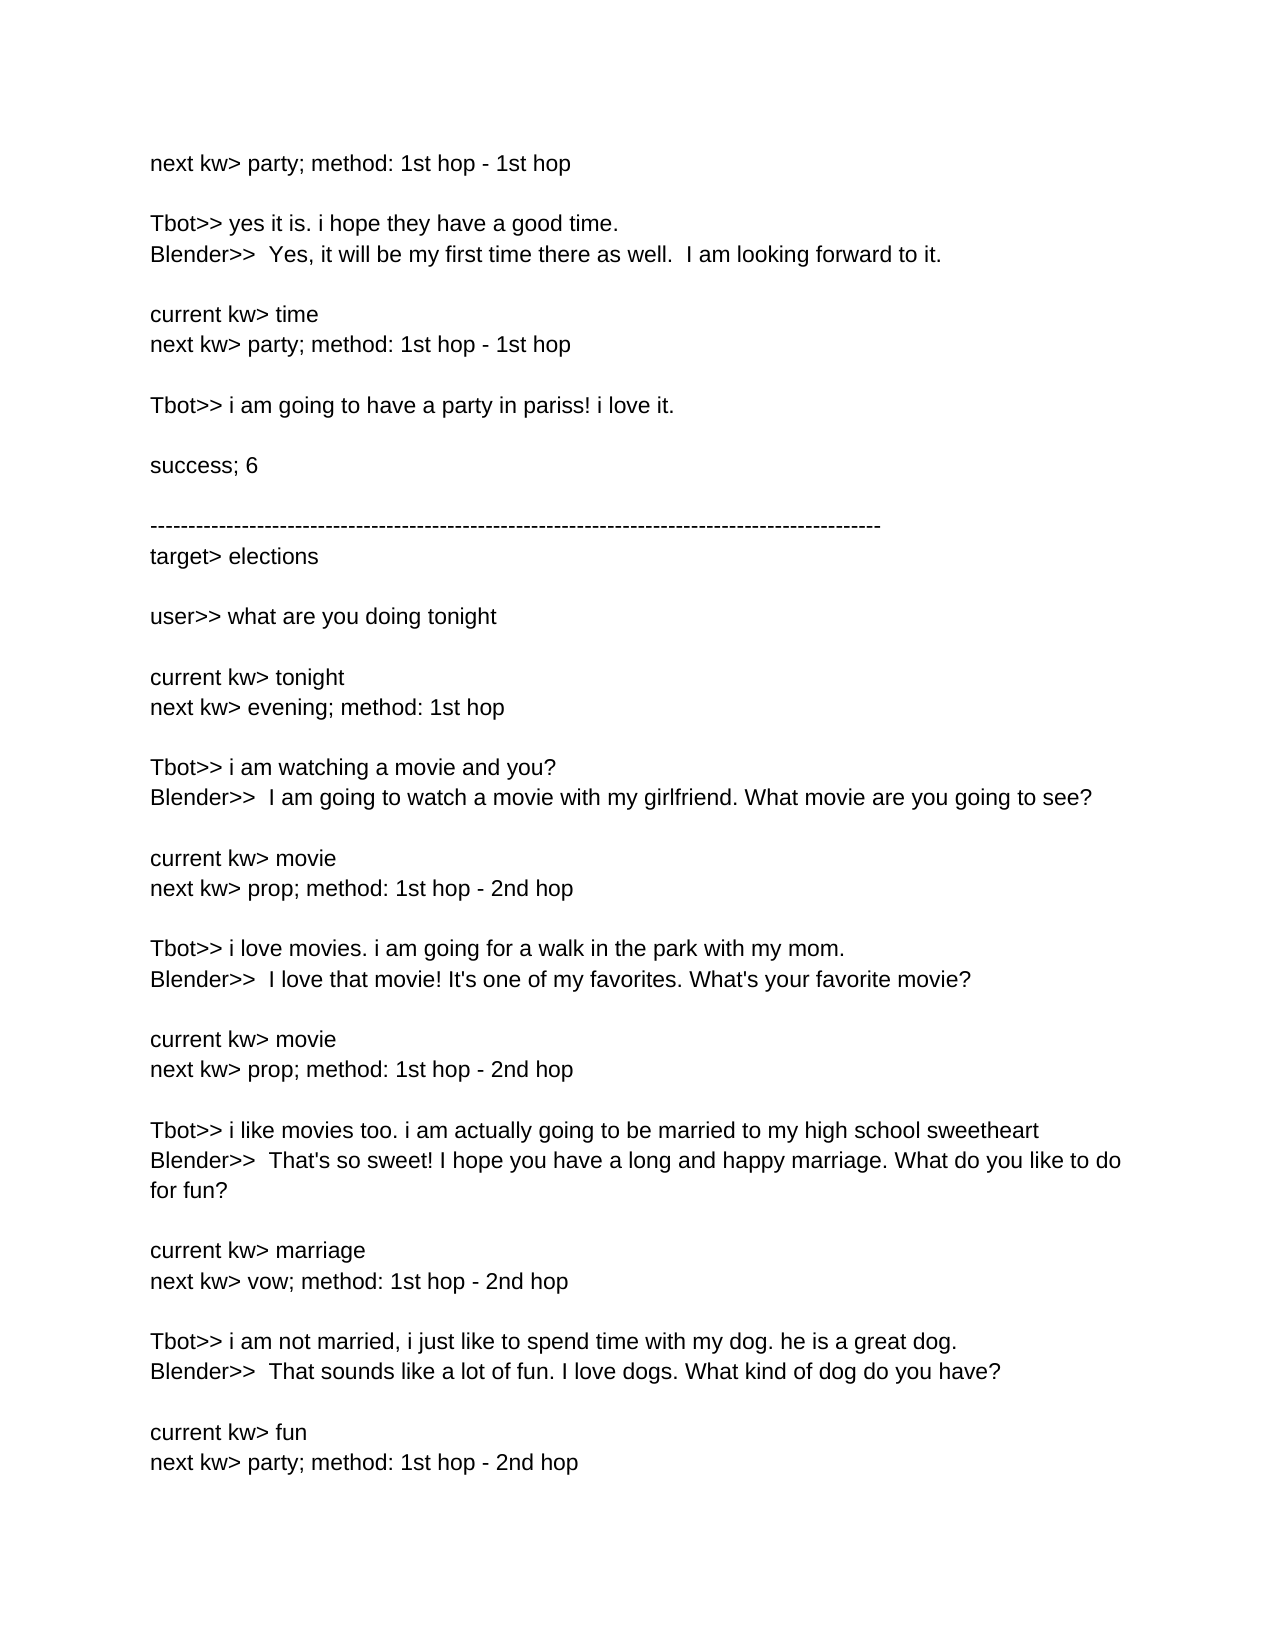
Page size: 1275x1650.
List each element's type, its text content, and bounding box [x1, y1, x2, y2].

text current kw> tonight [150, 663, 1125, 690]
text next kw> evening; method: 1st hop [150, 694, 1125, 720]
text ------------------------------------------------------------------------------------------------ [150, 512, 1125, 539]
text Tbot>> i am going to have a party in pariss! i love it. [150, 392, 1125, 418]
text Tbot>> i am not married, i just like to spend time with my dog. he is a great dog. [150, 1328, 1125, 1354]
text current kw> marriage [150, 1237, 1125, 1264]
text Tbot>> i am watching a movie and you? [150, 754, 1125, 781]
text target> elections [150, 543, 1125, 569]
text success; 6 [150, 452, 1125, 478]
text Blender>> I love that movie! It's one of my favorites. What's your favorite movie? [150, 966, 1125, 992]
text user>> what are you doing tonight [150, 603, 1125, 629]
text next kw> party; method: 1st hop - 1st hop [150, 331, 1125, 358]
text Blender>> That sounds like a lot of fun. I love dogs. What kind of dog do you have? [150, 1358, 1125, 1385]
text next kw> prop; method: 1st hop - 2nd hop [150, 1056, 1125, 1083]
text next kw> prop; method: 1st hop - 2nd hop [150, 875, 1125, 901]
text current kw> fun [150, 1419, 1125, 1445]
text Blender>> That's so sweet! I hope you have a long and happy marriage. What do you like to do for fun? [150, 1147, 1125, 1203]
text next kw> vow; method: 1st hop - 2nd hop [150, 1268, 1125, 1294]
text Tbot>> i like movies too. i am actually going to be married to my high school sweetheart [150, 1117, 1125, 1143]
text Tbot>> yes it is. i hope they have a good time. [150, 210, 1125, 237]
text current kw> time [150, 301, 1125, 327]
text next kw> party; method: 1st hop - 1st hop [150, 150, 1125, 176]
text Blender>> Yes, it will be my first time there as well. I am looking forward to it. [150, 241, 1125, 267]
text next kw> party; method: 1st hop - 2nd hop [150, 1449, 1125, 1475]
text Tbot>> i love movies. i am going for a walk in the park with my mom. [150, 935, 1125, 962]
text current kw> movie [150, 1026, 1125, 1052]
text current kw> movie [150, 845, 1125, 871]
text Blender>> I am going to watch a movie with my girlfriend. What movie are you going to see? [150, 784, 1125, 811]
